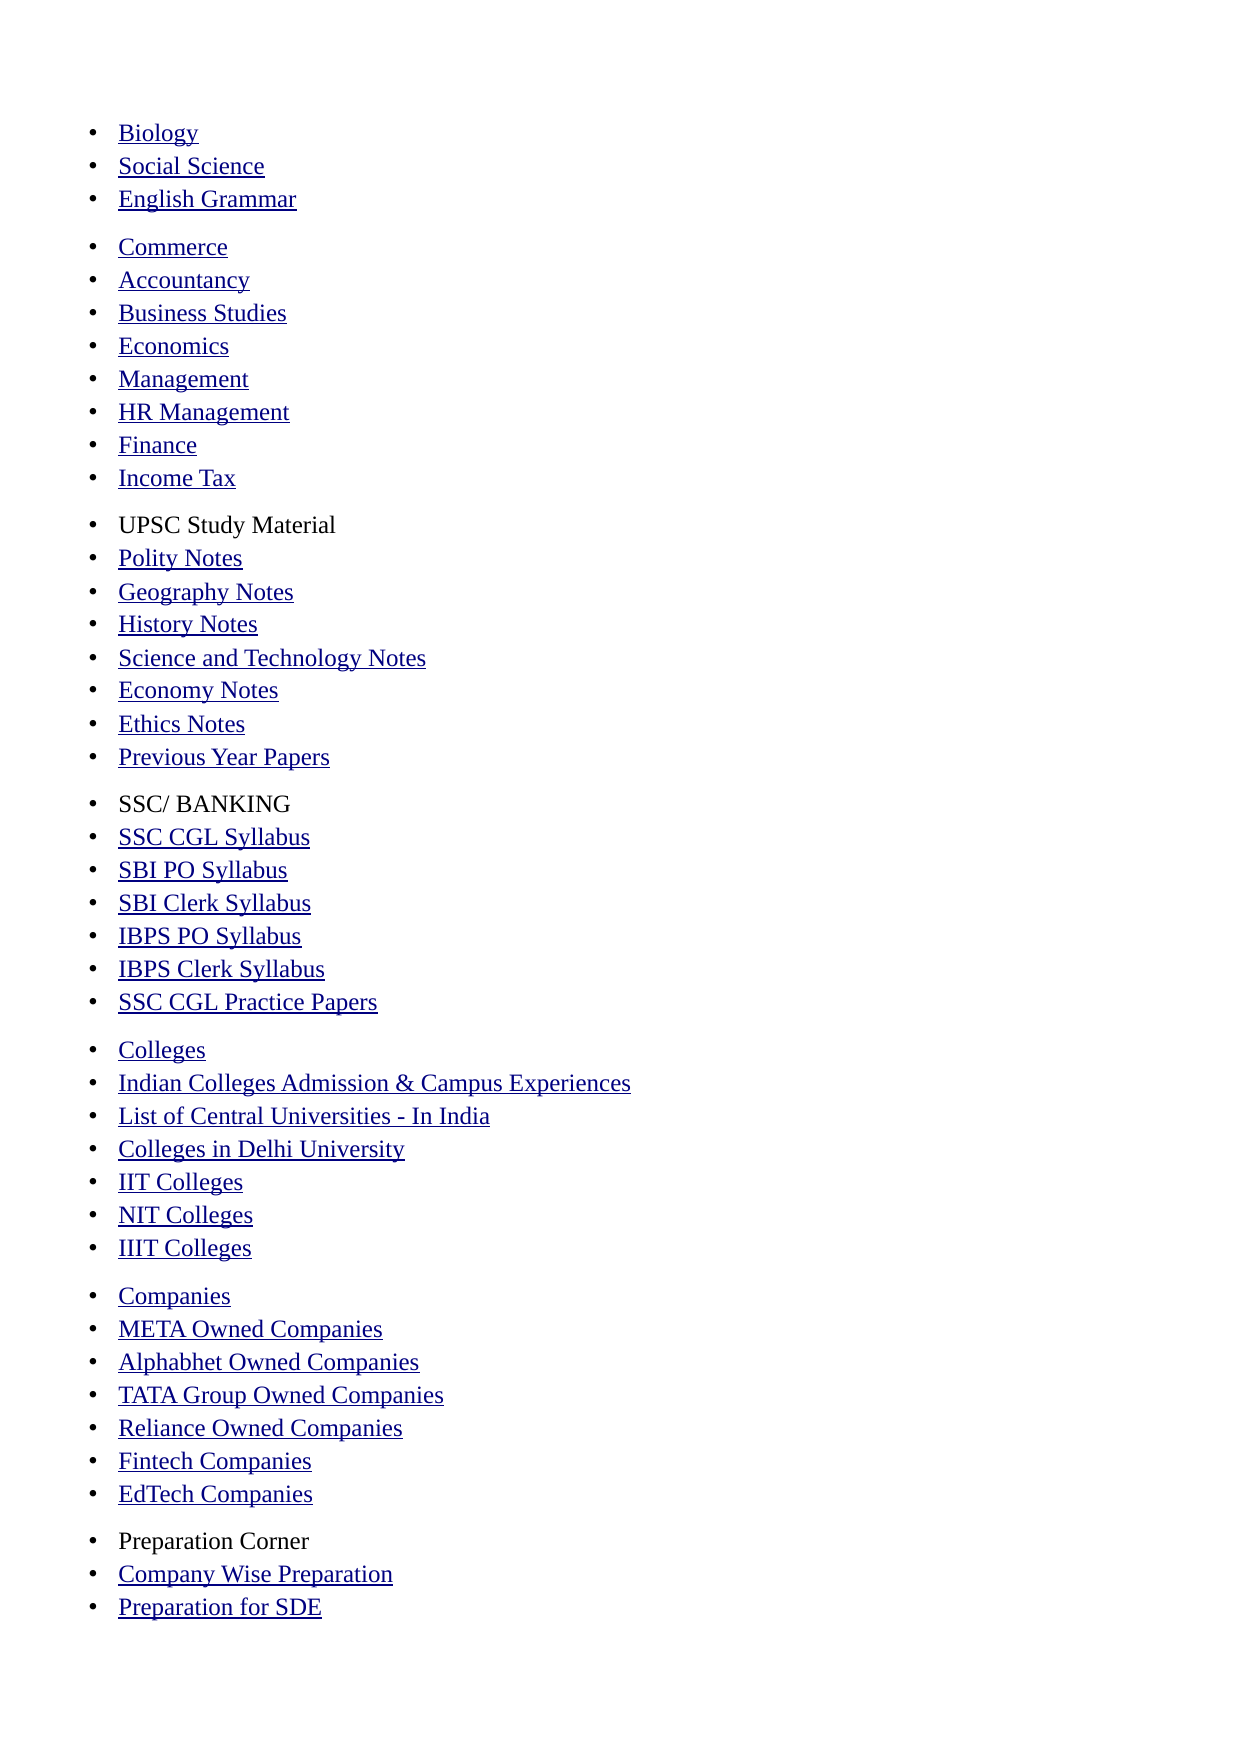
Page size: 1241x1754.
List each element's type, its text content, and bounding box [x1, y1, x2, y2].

list SBI PO Syllabus [118, 855, 1122, 884]
list Previous Year Papers [118, 742, 1122, 770]
list Science and Technology Notes [118, 643, 1122, 671]
list Alphabhet Owned Companies [118, 1347, 1122, 1376]
list List of Central Universities - In India [118, 1101, 1122, 1130]
list IBPS Clerk Syllabus [118, 954, 1122, 983]
list Accountancy [118, 265, 1122, 293]
list SBI Clerk Syllabus [118, 888, 1122, 917]
list UPSC Study Material [118, 511, 1122, 539]
list EdTech Companies [118, 1479, 1122, 1508]
list History Notes [118, 609, 1122, 638]
list Fintech Companies [118, 1446, 1122, 1474]
list Income Tax [118, 463, 1122, 492]
list Economics [118, 331, 1122, 359]
list Reliance Owned Companies [118, 1413, 1122, 1442]
list Colleges [118, 1035, 1122, 1064]
list TATA Group Owned Companies [118, 1380, 1122, 1408]
list Social Science [118, 151, 1122, 180]
list Colleges in Delhi University [118, 1134, 1122, 1163]
list Companies [118, 1281, 1122, 1309]
list Company Wise Preparation [118, 1559, 1122, 1588]
list META Owned Companies [118, 1314, 1122, 1342]
list SSC/ BANKING [118, 789, 1122, 818]
list Geography Notes [118, 577, 1122, 605]
list Economy Notes [118, 676, 1122, 704]
list Management [118, 364, 1122, 393]
list Indian Colleges Admission & Campus Experiences [118, 1068, 1122, 1097]
list Polity Notes [118, 543, 1122, 572]
list IIIT Colleges [118, 1233, 1122, 1262]
list NIT Colleges [118, 1200, 1122, 1229]
list Business Studies [118, 298, 1122, 327]
list Biology [118, 118, 1122, 147]
list HR Management [118, 397, 1122, 426]
list Preparation for SDE [118, 1592, 1122, 1621]
list SSC CGL Syllabus [118, 822, 1122, 851]
list English Grammar [118, 184, 1122, 213]
list Ethics Notes [118, 709, 1122, 737]
list Finance [118, 430, 1122, 459]
list Preparation Corner [118, 1526, 1122, 1555]
list Commerce [118, 232, 1122, 261]
list IBPS PO Syllabus [118, 921, 1122, 950]
list IIT Colleges [118, 1167, 1122, 1196]
list SSC CGL Practice Papers [118, 987, 1122, 1016]
